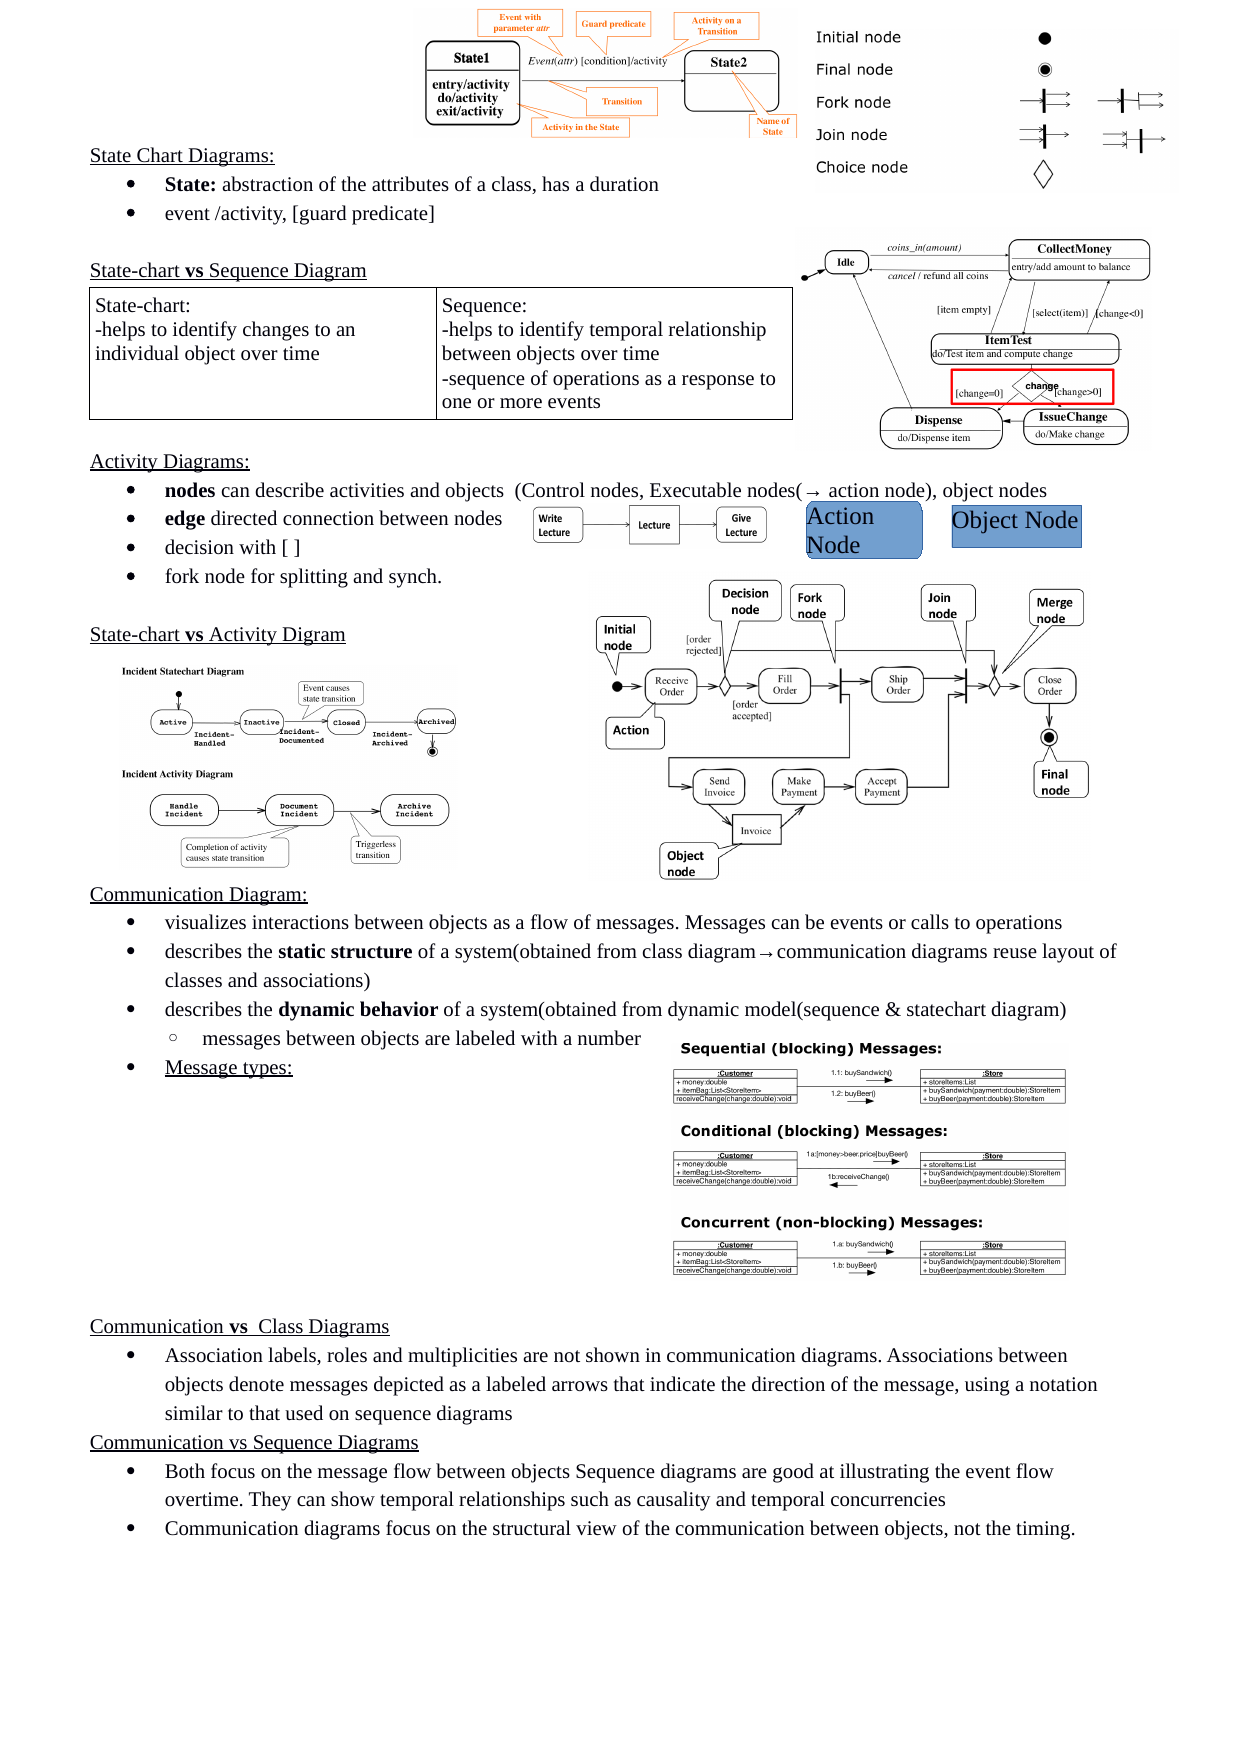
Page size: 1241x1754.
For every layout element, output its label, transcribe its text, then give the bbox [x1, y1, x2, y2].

picture [119, 665, 458, 870]
picture [531, 503, 769, 549]
picture [795, 227, 1152, 451]
text Communication vs Sequence Diagrams [89, 1430, 1122, 1454]
text Activity Diagrams: [89, 449, 1122, 473]
list event /activity, [guard predicate] [127, 200, 1122, 224]
list [1070, 1054, 1122, 1079]
list edge directed connection between nodes [1082, 506, 1122, 530]
text State Chart Diagrams: [89, 118, 815, 167]
list State: abstraction of the attributes of a class, has a duration [127, 172, 1122, 196]
list edge directed connection between nodes [769, 506, 951, 530]
list visualizes interactions between objects as a flow of messages. Messages can be events or calls to operations [127, 910, 1122, 934]
list fork node for splitting and synch. [127, 564, 1122, 588]
table_header State-chart: -helps to identify changes to an individual object over time [90, 288, 436, 419]
list describes the static structure of a system(obtained from class diagram→communication diagrams reuse layout of classes and associations) [127, 939, 1122, 992]
text State-chart vs Activity Digram [89, 622, 587, 646]
list Communication diagrams focus on the structural view of the communication between objects, not the timing. [127, 1516, 1122, 1540]
picture [587, 571, 1092, 881]
list describes the dynamic behavior of a system(obtained from dynamic model(sequence & statechart diagram) [127, 997, 1122, 1021]
text [1092, 622, 1122, 646]
picture [671, 1043, 1070, 1281]
text Communication Diagram: [89, 881, 1122, 906]
list Both focus on the message flow between objects Sequence diagrams are good at illustrating the event flow overtime. They can show temporal relationships such as causality and temporal concurrencies [127, 1458, 1122, 1511]
list Message types: [127, 1054, 671, 1079]
text Communication vs Class Diagrams [89, 1314, 1122, 1338]
list decision with [ ] [127, 535, 1122, 559]
table_header Sequence: -helps to identify temporal relationship between objects over time -sequence of operations as a response to one or more events [437, 288, 792, 419]
list edge directed connection between nodes [127, 506, 531, 530]
list messages between objects are labeled with a number [164, 1026, 1122, 1050]
picture [412, 8, 798, 138]
picture [815, 29, 1180, 193]
text State-chart vs Sequence Diagram [89, 258, 795, 282]
list Association labels, roles and multiplicities are not shown in communication diagrams. Associations between objects denote messages depicted as a labeled arrows that indicate the direction of the message, using a notation similar to that used on sequence diagrams [127, 1343, 1122, 1425]
list nodes can describe activities and objects (Control nodes, Executable nodes(→ action node), object nodes [127, 477, 1122, 502]
